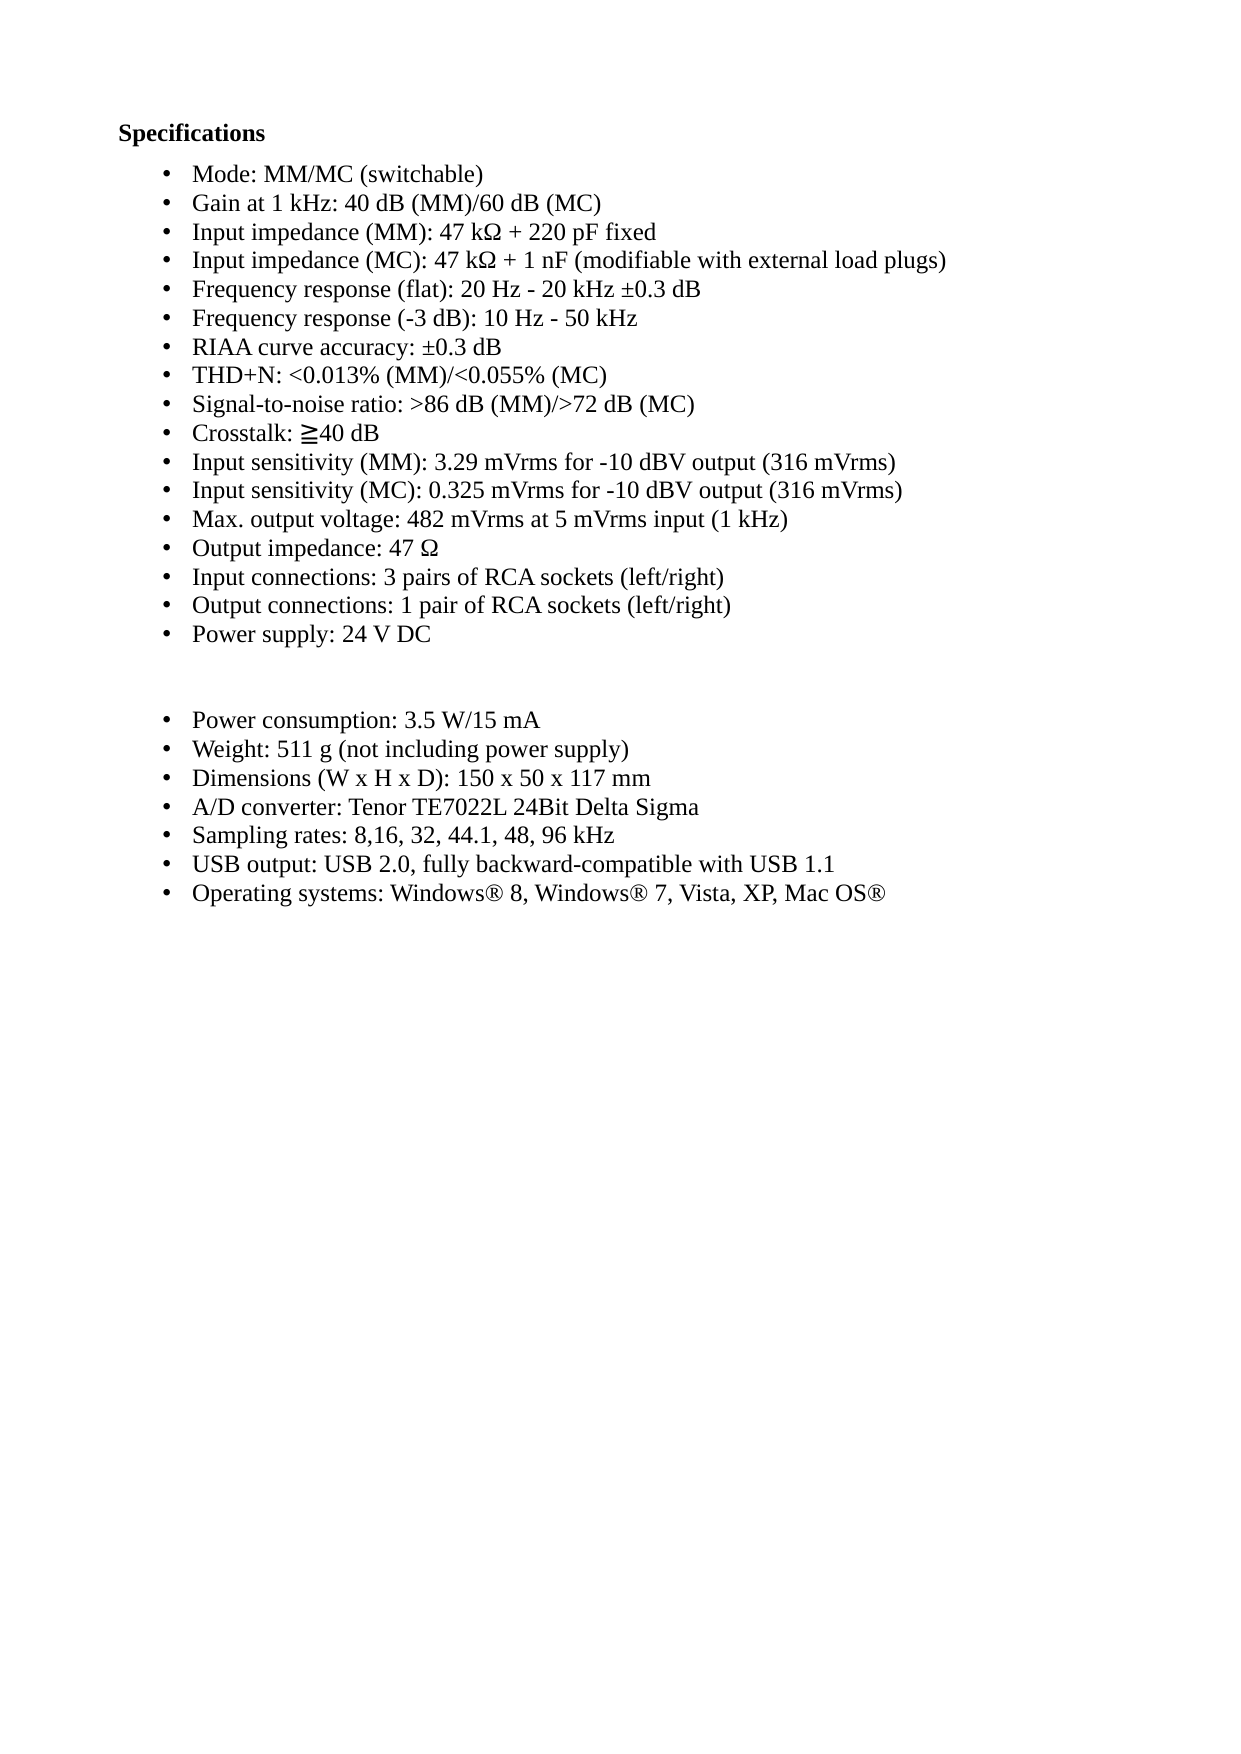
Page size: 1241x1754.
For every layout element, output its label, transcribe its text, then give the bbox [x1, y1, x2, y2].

list Power consumption: 3.5 W/15 mA [162, 706, 1122, 734]
list Input sensitivity (MC): 0.325 mVrms for -10 dBV output (316 mVrms) [162, 476, 1122, 504]
list USB output: USB 2.0, fully backward-compatible with USB 1.1 [162, 849, 1122, 878]
list Input impedance (MC): 47 kΩ + 1 nF (modifiable with external load plugs) [162, 246, 1122, 274]
list Max. output voltage: 482 mVrms at 5 mVrms input (1 kHz) [162, 504, 1122, 533]
text Specifications [118, 118, 1122, 147]
list Output connections: 1 pair of RCA sockets (left/right) [162, 591, 1122, 619]
list Mode: MM/MC (switchable) [162, 159, 1122, 188]
list Weight: 511 g (not including power supply) [162, 734, 1122, 763]
list Operating systems: Windows® 8, Windows® 7, Vista, XP, Mac OS® [162, 878, 1122, 907]
list A/D converter: Tenor TE7022L 24Bit Delta Sigma [162, 792, 1122, 821]
list Power supply: 24 V DC [162, 619, 1122, 648]
list Frequency response (-3 dB): 10 Hz - 50 kHz [162, 303, 1122, 332]
list Input impedance (MM): 47 kΩ + 220 pF fixed [162, 217, 1122, 246]
list Output impedance: 47 Ω [162, 533, 1122, 562]
list Signal-to-noise ratio: >86 dB (MM)/>72 dB (MC) [162, 389, 1122, 418]
list Input connections: 3 pairs of RCA sockets (left/right) [162, 562, 1122, 591]
list RIAA curve accuracy: ±0.3 dB [162, 332, 1122, 361]
list Gain at 1 kHz: 40 dB (MM)/60 dB (MC) [162, 188, 1122, 217]
list Sampling rates: 8,16, 32, 44.1, 48, 96 kHz [162, 821, 1122, 849]
list Crosstalk: ≧40 dB [162, 418, 1122, 447]
list Dimensions (W x H x D): 150 x 50 x 117 mm [162, 763, 1122, 792]
list Frequency response (flat): 20 Hz - 20 kHz ±0.3 dB [162, 274, 1122, 303]
list THD+N: <0.013% (MM)/<0.055% (MC) [162, 361, 1122, 389]
list Input sensitivity (MM): 3.29 mVrms for -10 dBV output (316 mVrms) [162, 447, 1122, 476]
